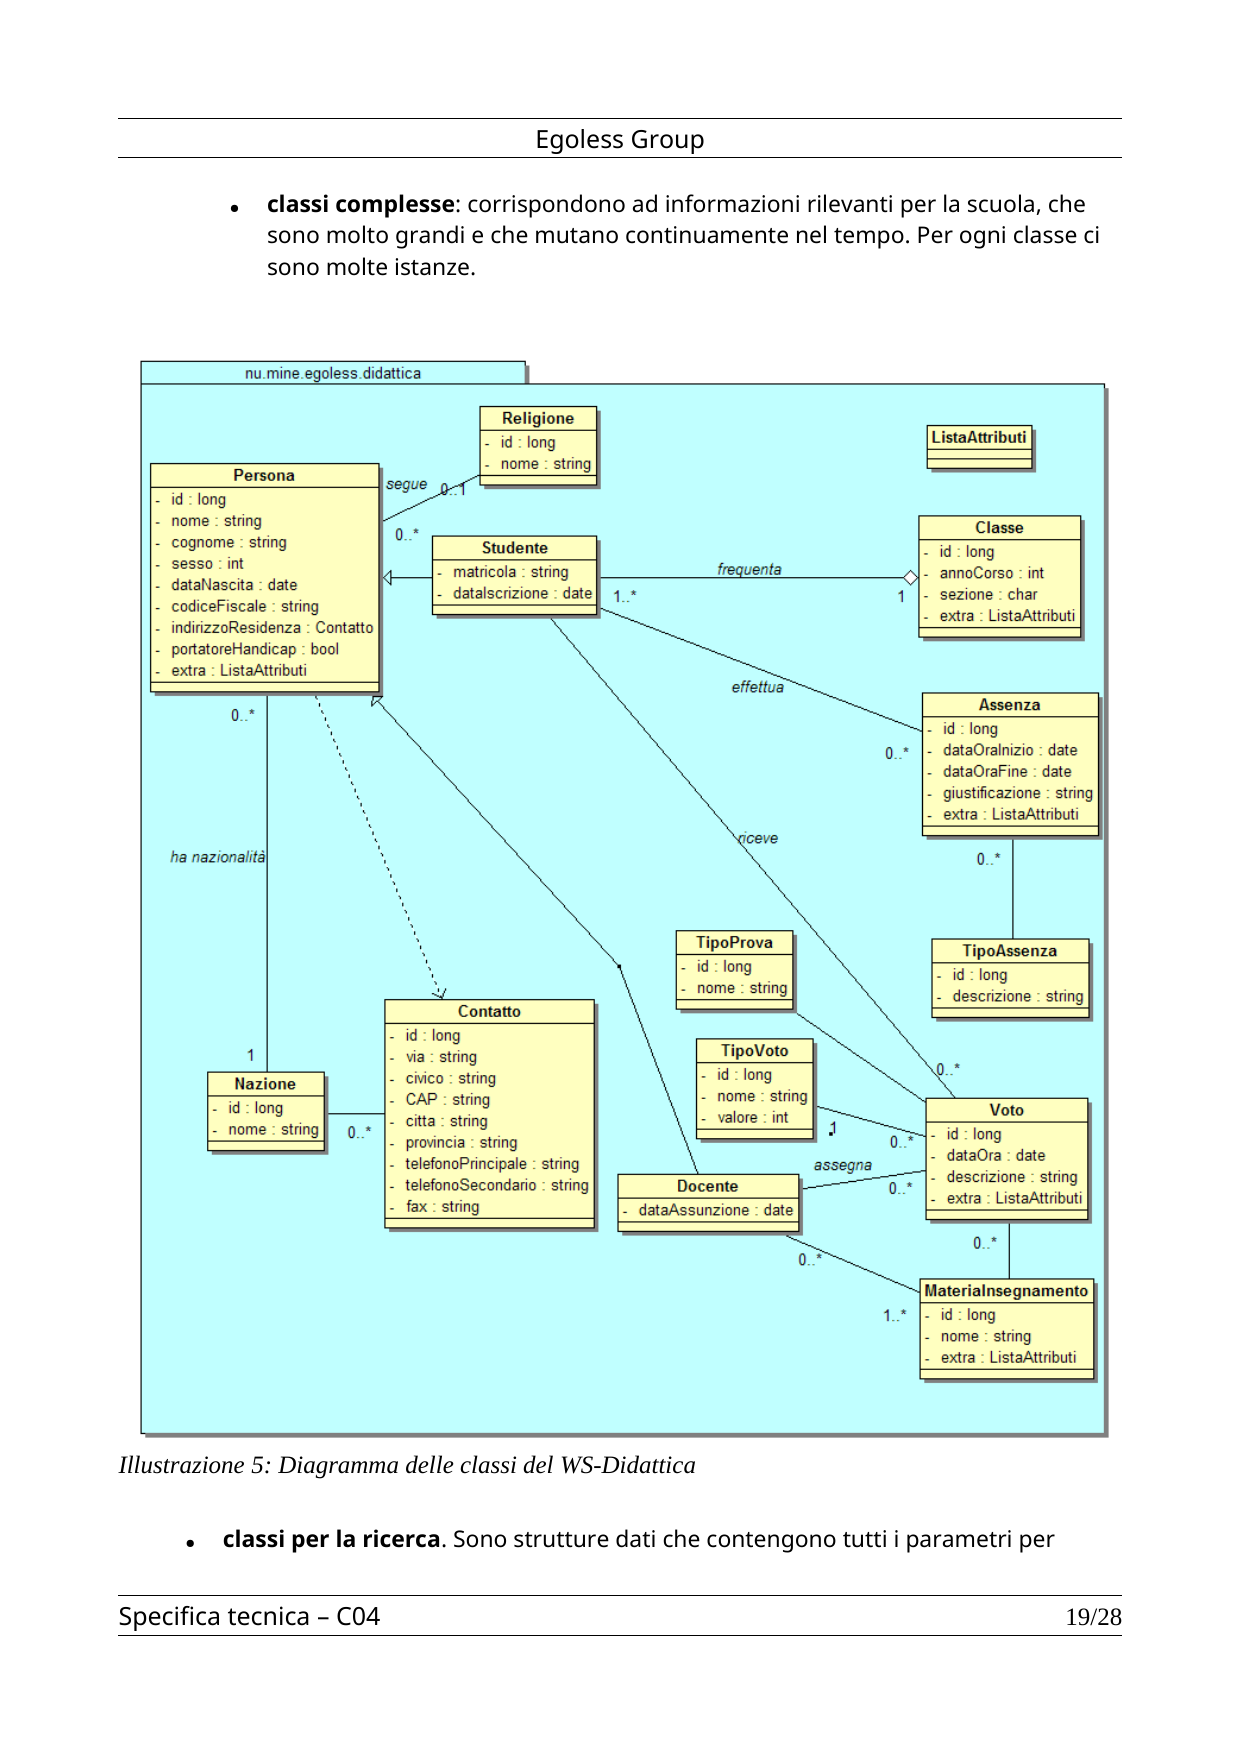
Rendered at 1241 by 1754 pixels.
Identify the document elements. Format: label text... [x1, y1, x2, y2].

picture [118, 305, 1123, 1452]
list Illustrazione 5: Diagramma delle classi del WS-Didattica [118, 1452, 1122, 1479]
list classi complesse: corrispondono ad informazioni rilevanti per la scuola, che sono molto grandi e che mutano continuamente nel tempo. Per ogni classe ci sono molte istanze. [229, 188, 1122, 282]
list classi per la ricerca. Sono strutture dati che contengono tutti i parametri per [185, 1523, 1122, 1554]
